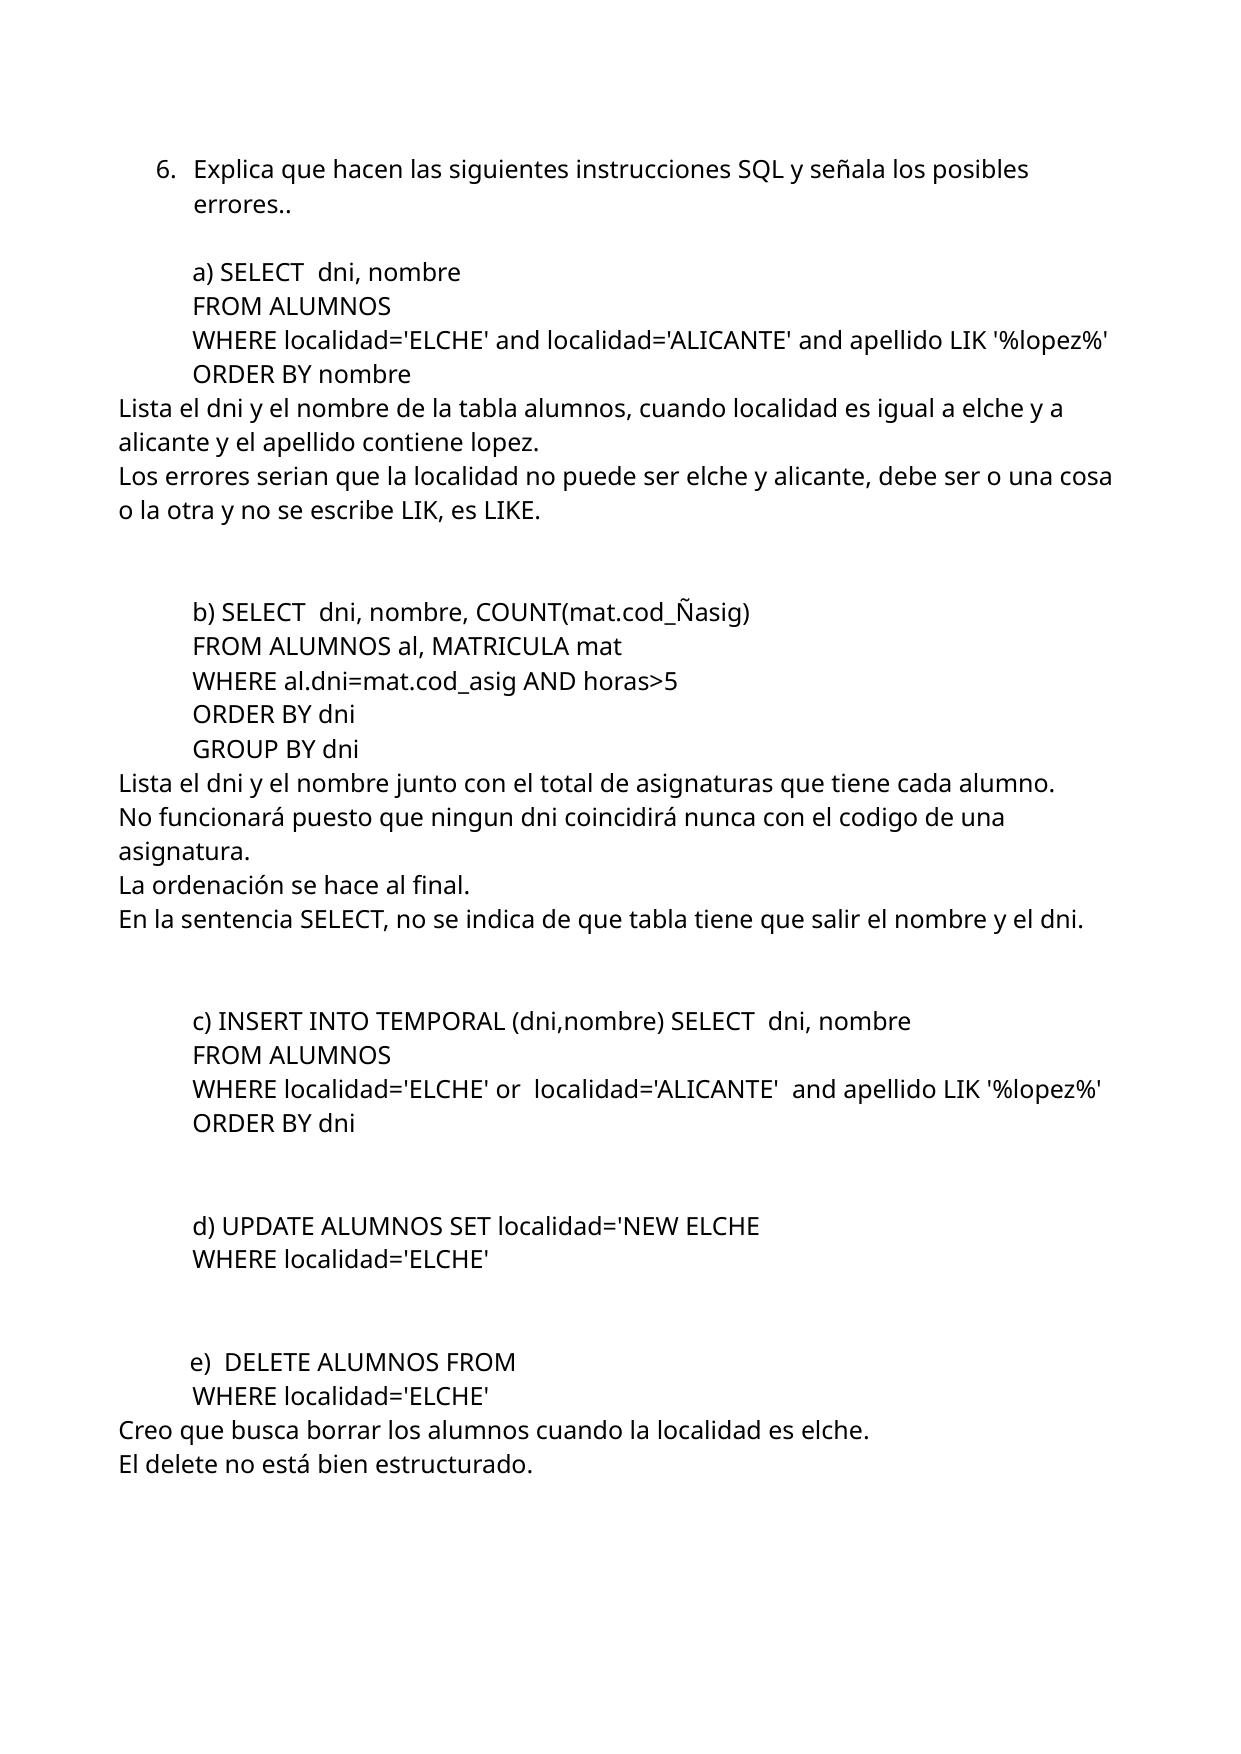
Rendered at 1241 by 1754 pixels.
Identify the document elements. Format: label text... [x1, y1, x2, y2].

text ORDER BY nombre [118, 357, 1122, 391]
text En la sentencia SELECT, no se indica de que tabla tiene que salir el nombre y el dni. [118, 902, 1122, 936]
text El delete no está bien estructurado. [118, 1447, 1122, 1481]
text GROUP BY dni [118, 731, 1122, 765]
text e) DELETE ALUMNOS FROM [118, 1344, 1122, 1378]
text FROM ALUMNOS [118, 1038, 1122, 1072]
text WHERE localidad='ELCHE' or localidad='ALICANTE' and apellido LIK '%lopez%' [118, 1072, 1122, 1106]
text Creo que busca borrar los alumnos cuando la localidad es elche. [118, 1412, 1122, 1447]
text ORDER BY dni [118, 697, 1122, 731]
text WHERE localidad='ELCHE' [118, 1378, 1122, 1412]
text a) SELECT dni, nombre [118, 254, 1122, 288]
text La ordenación se hace al final. [118, 867, 1122, 902]
text FROM ALUMNOS al, MATRICULA mat [118, 629, 1122, 663]
text WHERE al.dni=mat.cod_asig AND horas>5 [118, 663, 1122, 697]
text c) INSERT INTO TEMPORAL (dni,nombre) SELECT dni, nombre [118, 1004, 1122, 1038]
text Lista el dni y el nombre de la tabla alumnos, cuando localidad es igual a elche y a alicante y el apellido contiene lopez. [118, 391, 1122, 459]
text Los errores serian que la localidad no puede ser elche y alicante, debe ser o una cosa o la otra y no se escribe LIK, es LIKE. [118, 459, 1122, 527]
text WHERE localidad='ELCHE' and localidad='ALICANTE' and apellido LIK '%lopez%' [118, 322, 1122, 357]
text No funcionará puesto que ningun dni coincidirá nunca con el codigo de una asignatura. [118, 799, 1122, 867]
text ORDER BY dni [118, 1106, 1122, 1140]
text FROM ALUMNOS [118, 288, 1122, 322]
text Lista el dni y el nombre junto con el total de asignaturas que tiene cada alumno. [118, 765, 1122, 799]
text d) UPDATE ALUMNOS SET localidad='NEW ELCHE [118, 1208, 1122, 1242]
text WHERE localidad='ELCHE' [118, 1242, 1122, 1276]
text b) SELECT dni, nombre, COUNT(mat.cod_Ñasig) [118, 595, 1122, 629]
list Explica que hacen las siguientes instrucciones SQL y señala los posibles errores.. [156, 152, 1122, 220]
